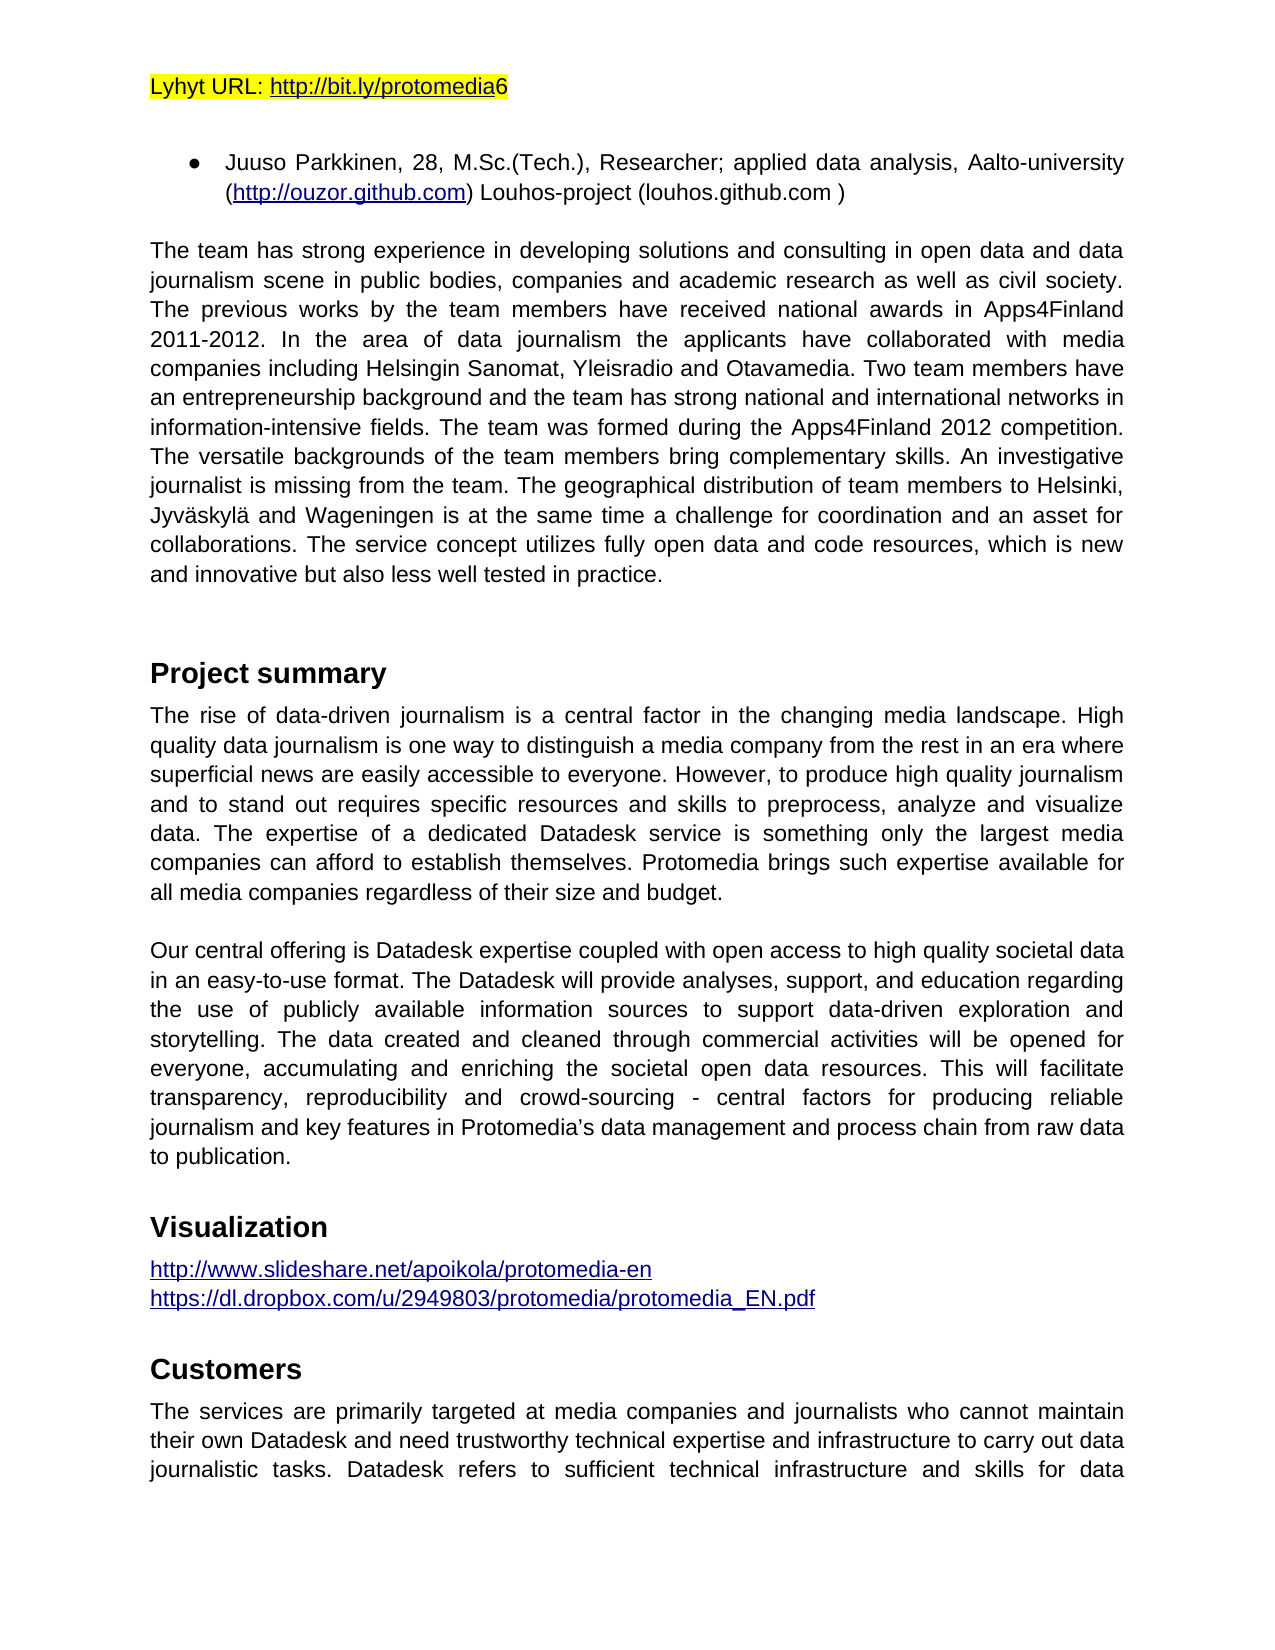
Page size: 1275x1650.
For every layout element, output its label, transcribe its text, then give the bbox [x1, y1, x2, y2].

subtitle Project summary [150, 657, 1125, 690]
text The rise of data-driven journalism is a central factor in the changing media landscape. High quality data journalism is one way to distinguish a media company from the rest in an era where superficial news are easily accessible to everyone. However, to produce high quality journalism and to stand out requires specific resources and skills to preprocess, analyze and visualize data. The expertise of a dedicated Datadesk service is something only the largest media companies can afford to establish themselves. Protomedia brings such expertise available for all media companies regardless of their size and budget. [150, 703, 1125, 905]
subtitle Visualization [150, 1211, 1125, 1243]
text Our central offering is Datadesk expertise coupled with open access to high quality societal data in an easy-to-use format. The Datadesk will provide analyses, support, and education regarding the use of publicly available information sources to support data-driven exploration and storytelling. The data created and cleaned through commercial activities will be opened for everyone, accumulating and enriching the societal open data resources. This will facilitate transparency, reproducibility and crowd-sourcing - central factors for producing reliable journalism and key features in Protomedia’s data management and process chain from raw data to publication. [150, 938, 1125, 1169]
text http://www.slideshare.net/apoikola/protomedia-en [150, 1256, 1125, 1282]
list Juuso Parkkinen, 28, M.Sc.(Tech.), Researcher; applied data analysis, Aalto-university (http://ouzor.github.com) Louhos-project (louhos.github.com ) [187, 150, 1125, 205]
subtitle Customers [150, 1353, 1125, 1385]
text https://dl.dropbox.com/u/2949803/protomedia/protomedia_EN.pdf [150, 1286, 1125, 1311]
text The services are primarily targeted at media companies and journalists who cannot maintain their own Datadesk and need trustworthy technical expertise and infrastructure to carry out data journalistic tasks. Datadesk refers to sufficient technical infrastructure and skills for data [150, 1398, 1125, 1483]
text The team has strong experience in developing solutions and consulting in open data and data journalism scene in public bodies, companies and academic research as well as civil society. The previous works by the team members have received national awards in Apps4Finland 2011-2012. In the area of data journalism the applicants have collaborated with media companies including Helsingin Sanomat, Yleisradio and Otavamedia. Two team members have an entrepreneurship background and the team has strong national and international networks in information-intensive fields. The team was formed during the Apps4Finland 2012 competition. The versatile backgrounds of the team members bring complementary skills. An investigative journalist is missing from the team. The geographical distribution of team members to Helsinki, Jyväskylä and Wageningen is at the same time a challenge for coordination and an asset for collaborations. The service concept utilizes fully open data and code resources, which is new and innovative but also less well tested in practice. [150, 238, 1125, 587]
